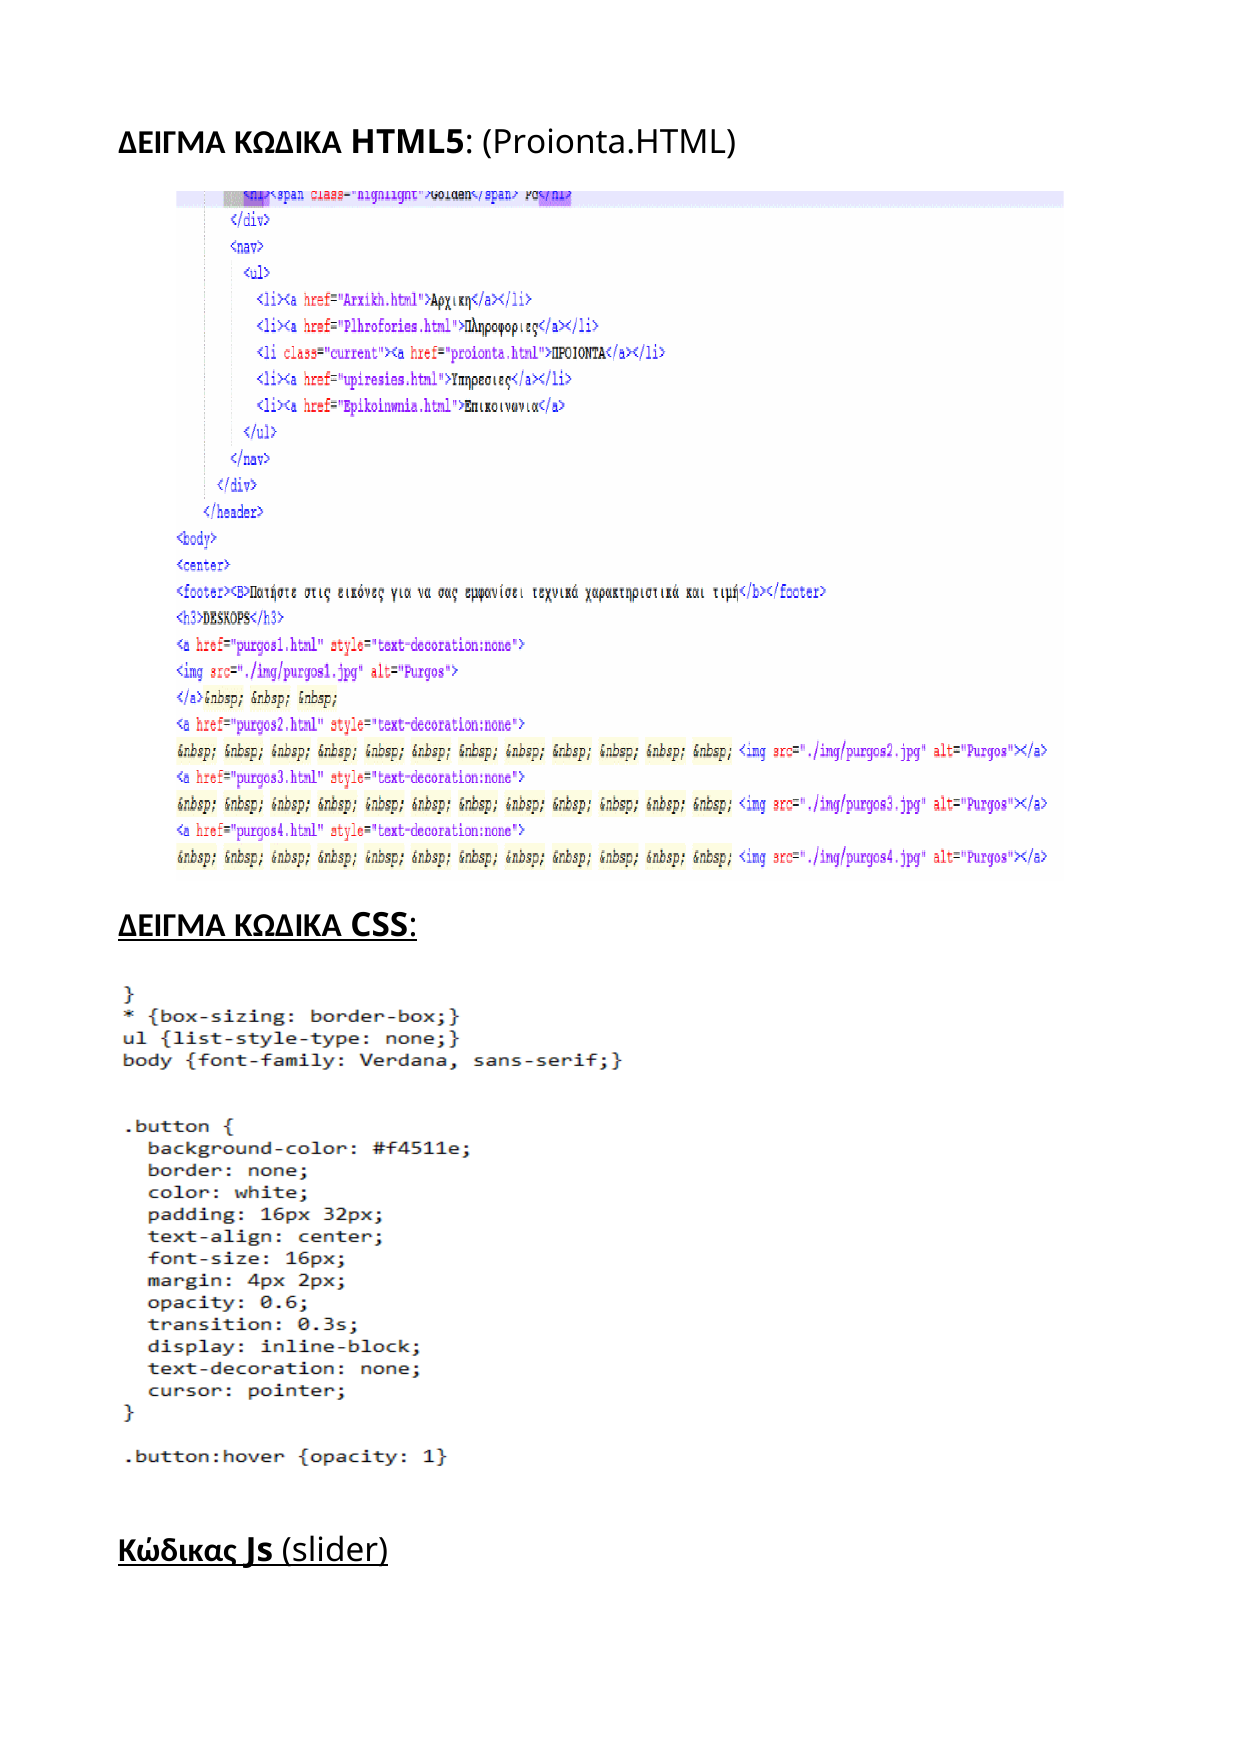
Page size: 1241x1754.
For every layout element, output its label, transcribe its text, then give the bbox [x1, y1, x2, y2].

text ΔΕΙΓΜΑ ΚΩΔΙΚΑ CSS: [118, 901, 1122, 946]
text ΔΕΙΓΜΑ ΚΩΔΙΚΑ HTML5: (Proionta.HTML) [118, 118, 1122, 163]
text Κώδικας Js (slider) [118, 1526, 1122, 1571]
